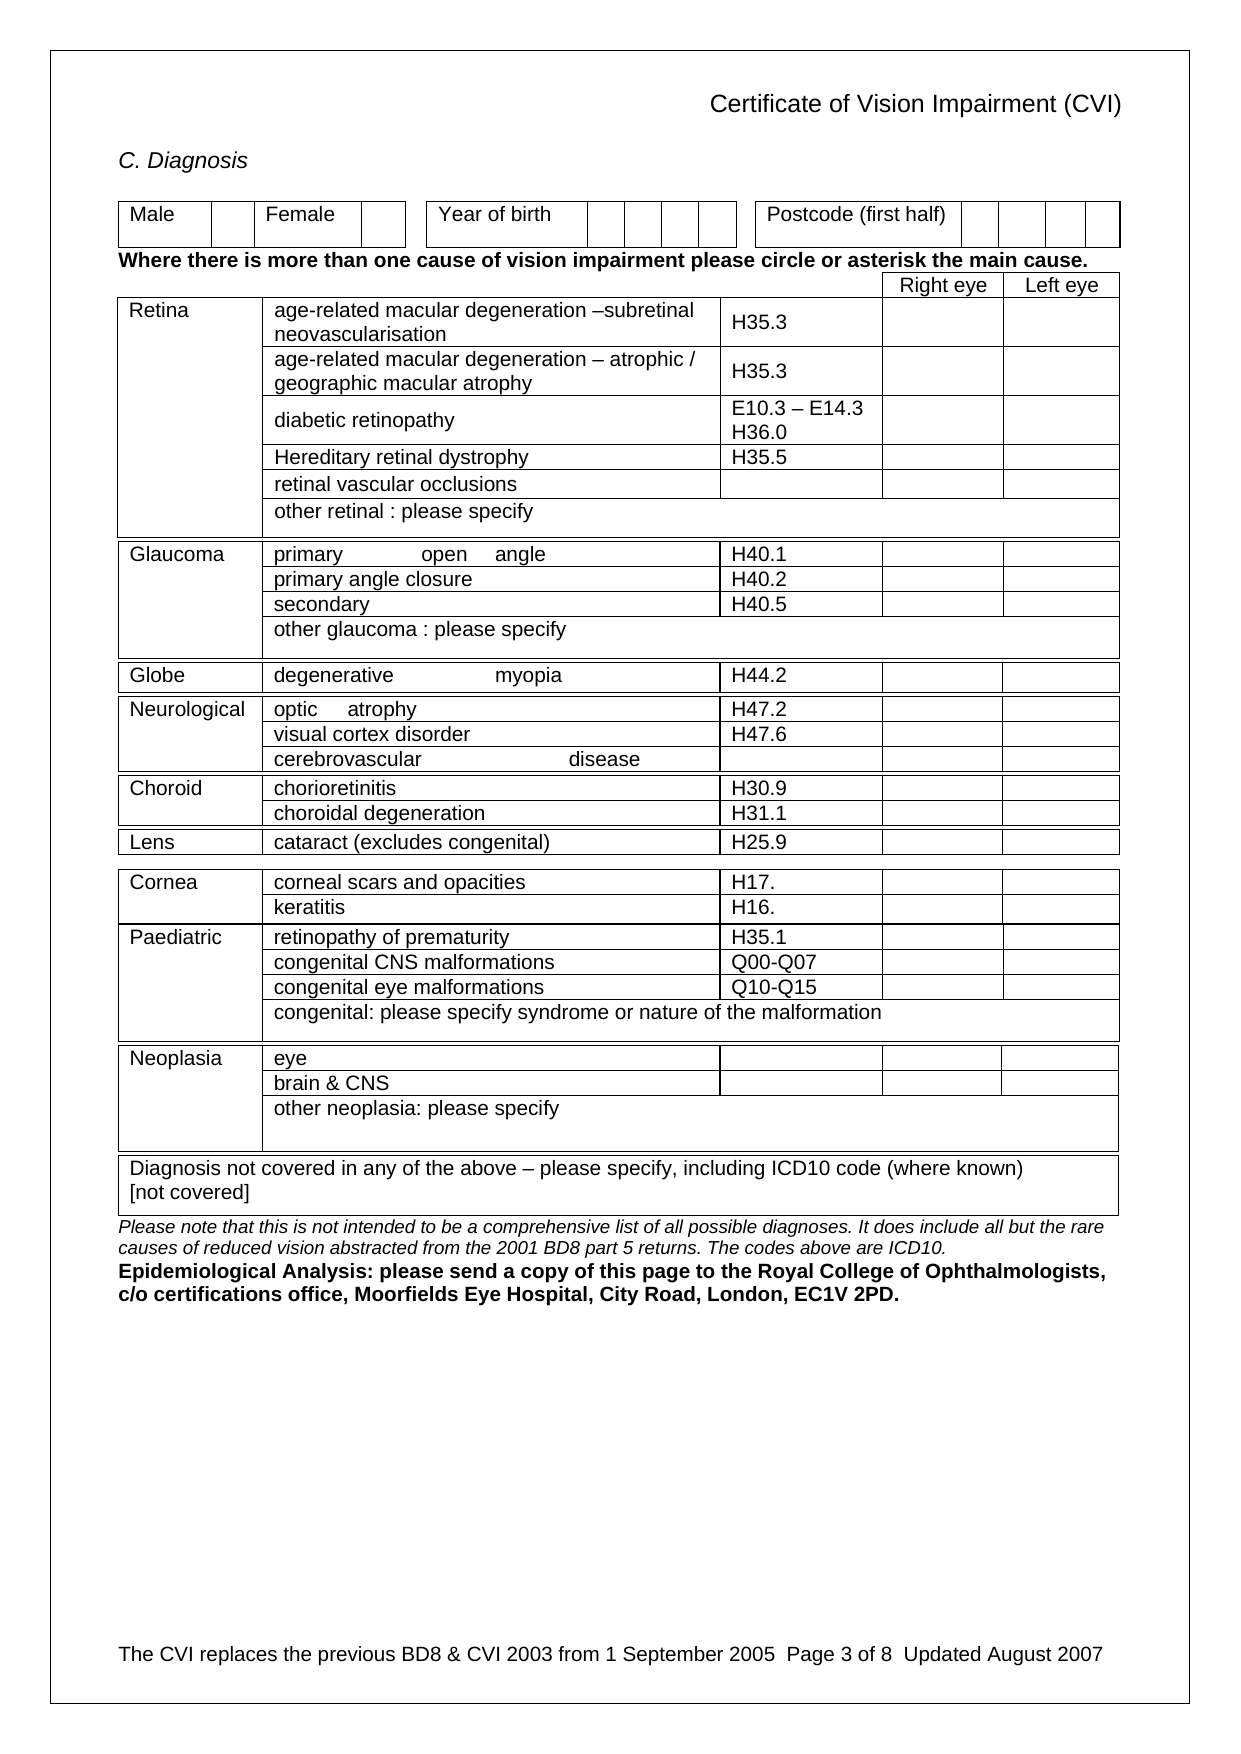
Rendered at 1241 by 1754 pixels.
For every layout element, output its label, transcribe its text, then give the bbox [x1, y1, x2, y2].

table_header [720, 272, 882, 297]
table_header [1002, 1046, 1118, 1070]
text Where there is more than one cause of vision impairment please circle or asterisk the main cause. [118, 248, 1122, 272]
table_cell [883, 895, 1002, 923]
table_cell [883, 1071, 1001, 1095]
table_cell E10.3 – E14.3 H36.0 [721, 396, 882, 444]
table_cell [1003, 895, 1119, 923]
table_cell H31.1 [721, 801, 882, 825]
table_header [1004, 925, 1119, 949]
table_header retinopathy of prematurity [263, 925, 719, 949]
table_cell other neoplasia: please specify [263, 1096, 1118, 1151]
table_header [721, 1046, 882, 1070]
table_header [883, 776, 1002, 800]
table_cell H40.5 [721, 592, 882, 616]
table_cell choroidal degeneration [263, 801, 719, 825]
table_cell [883, 975, 1003, 999]
table_cell H47.6 [721, 722, 882, 746]
table_cell congenital eye malformations [263, 975, 719, 999]
table_header Globe [119, 663, 262, 692]
table_cell secondary [263, 592, 719, 616]
table_header [588, 202, 624, 247]
table_header Right eye [883, 273, 1003, 297]
table_header Female [255, 202, 361, 247]
table_header [1003, 870, 1119, 894]
table_cell primary angle closure [263, 567, 719, 591]
table_cell age-related macular degeneration –subretinal neovascularisation [263, 298, 720, 346]
table_cell brain & CNS [263, 1071, 719, 1095]
table_header [1003, 830, 1119, 854]
table_header [883, 697, 1002, 721]
table_header [117, 272, 263, 297]
table_cell [721, 1071, 882, 1095]
table_cell [1004, 567, 1119, 591]
table_cell H16. [721, 895, 882, 923]
table_cell H35.5 [721, 445, 882, 469]
table_header [962, 202, 998, 247]
table_header Lens [119, 830, 262, 854]
table_cell [1004, 396, 1119, 444]
table_cell H35.3 [721, 298, 882, 346]
table_cell [883, 592, 1003, 616]
table_header [362, 202, 405, 247]
table_cell Hereditary retinal dystrophy [263, 445, 720, 469]
text C. Diagnosis [118, 147, 1122, 173]
table_header [883, 870, 1002, 894]
table_cell [1002, 1071, 1118, 1095]
table_header Neoplasia [119, 1046, 262, 1151]
table_cell [883, 950, 1003, 974]
table_header [212, 202, 254, 247]
table_header eye [263, 1046, 719, 1070]
table_header Male [119, 202, 211, 247]
table_cell [1003, 722, 1119, 746]
table_cell [883, 722, 1002, 746]
table_cell [1004, 445, 1119, 469]
table_cell other retinal : please specify [263, 499, 1119, 537]
table_cell other glaucoma : please specify [263, 617, 1119, 658]
table_header Postcode (first half) [756, 202, 961, 247]
table_header [1003, 663, 1119, 692]
table_cell [1004, 347, 1119, 395]
table_header [1046, 202, 1085, 247]
table_header H35.1 [721, 925, 882, 949]
table_cell keratitis [263, 895, 719, 923]
table_header [883, 542, 1003, 566]
table_cell [883, 470, 1003, 497]
table_cell [721, 747, 882, 771]
table_header [883, 1046, 1001, 1070]
table_header [406, 201, 426, 247]
table_header H47.2 [721, 697, 882, 721]
table_cell diabetic retinopathy [263, 396, 720, 444]
table_header Choroid [119, 776, 262, 825]
table_cell [883, 396, 1003, 444]
table_header degenerative myopia [263, 663, 719, 692]
table_cell [883, 567, 1003, 591]
table_header [883, 830, 1002, 854]
table_cell [1004, 298, 1119, 346]
table_header [999, 202, 1045, 247]
table_cell congenital: please specify syndrome or nature of the malformation [263, 1000, 1119, 1041]
table_cell retinal vascular occlusions [263, 470, 720, 497]
table_cell Q10-Q15 [721, 975, 882, 999]
table_header Year of birth [427, 202, 587, 247]
table_header H17. [721, 870, 882, 894]
table_cell [1004, 950, 1119, 974]
table_cell Q00-Q07 [721, 950, 882, 974]
table_cell [883, 747, 1002, 771]
table_header [699, 202, 736, 247]
table_header Diagnosis not covered in any of the above – please specify, including ICD10 code (where known) [119, 1156, 1118, 1180]
table_cell [883, 347, 1003, 395]
table_cell [not covered] [119, 1180, 1118, 1214]
table_header corneal scars and opacities [263, 870, 719, 894]
text Epidemiological Analysis: please send a copy of this page to the Royal College of Ophthalmologists, c/o certifications office, Moorfields Eye Hospital, City Road, London, EC1V 2PD. [118, 1259, 1122, 1306]
table_header [1003, 697, 1119, 721]
table_header [263, 272, 720, 297]
table_header H40.1 [721, 542, 882, 566]
table_header [1086, 202, 1119, 247]
table_header primary open angle [263, 542, 719, 566]
table_header [737, 201, 755, 247]
table_header optic atrophy [263, 697, 719, 721]
table_header cataract (excludes congenital) [263, 830, 719, 854]
table_cell H40.2 [721, 567, 882, 591]
table_header H25.9 [721, 830, 882, 854]
table_header [1003, 776, 1119, 800]
table_header Paediatric [119, 925, 262, 1041]
table_cell [883, 801, 1002, 825]
table_header Cornea [119, 870, 262, 923]
table_header Left eye [1004, 273, 1119, 297]
table_cell congenital CNS malformations [263, 950, 719, 974]
text Please note that this is not intended to be a comprehensive list of all possible diagnoses. It does include all but the rare causes of reduced vision abstracted from the 2001 BD8 part 5 returns. The codes above are ICD10. [118, 1216, 1122, 1259]
table_header Glaucoma [119, 542, 262, 658]
table_header Neurological [119, 697, 262, 771]
table_header H30.9 [721, 776, 882, 800]
table_cell age-related macular degeneration – atrophic / geographic macular atrophy [263, 347, 720, 395]
table_header [883, 925, 1003, 949]
table_cell [883, 298, 1003, 346]
table_header [662, 202, 698, 247]
table_cell H35.3 [721, 347, 882, 395]
table_header chorioretinitis [263, 776, 719, 800]
table_cell visual cortex disorder [263, 722, 719, 746]
table_cell [1004, 592, 1119, 616]
table_header H44.2 [721, 663, 882, 692]
table_header [625, 202, 661, 247]
table_header [883, 663, 1002, 692]
table_cell [883, 445, 1003, 469]
table_cell cerebrovascular disease [263, 747, 719, 771]
table_cell [1004, 975, 1119, 999]
table_cell [1003, 747, 1119, 771]
table_cell [1003, 801, 1119, 825]
table_header [1004, 542, 1119, 566]
table_cell [721, 470, 882, 497]
table_cell [1004, 470, 1119, 497]
table_cell Retina [118, 298, 262, 537]
